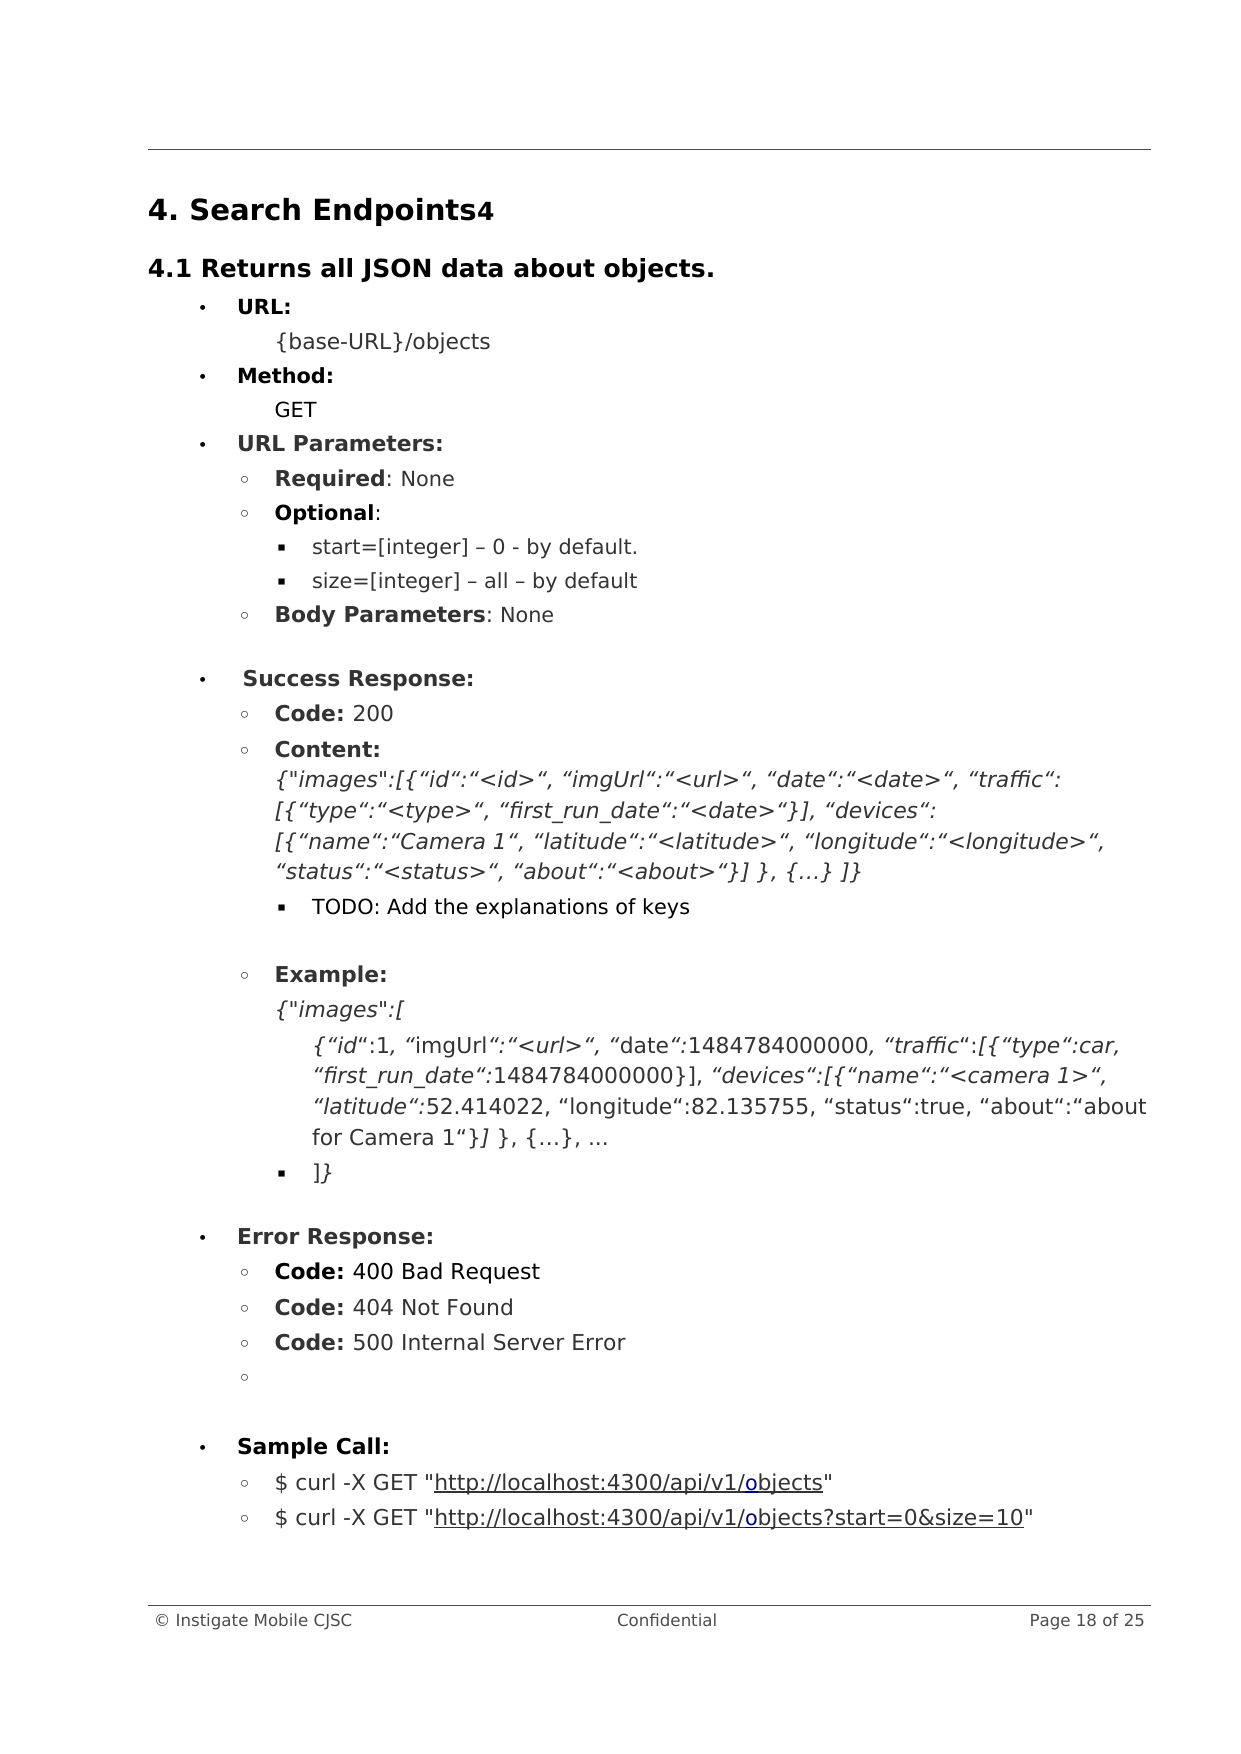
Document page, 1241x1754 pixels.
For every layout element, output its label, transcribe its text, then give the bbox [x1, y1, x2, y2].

list Content: {"images":[{“id“:“<id>“, “imgUrl“:“<url>“, “date“:“<date>“, “traffic“:[{“type“:“<type>“, “first_run_date“:“<date>“}], “devices“:[{“name“:“Camera 1“, “latitude“:“<latitude>“, “longitude“:“<longitude>“, “status“:“<status>“, “about“:“<about>“}] }, {…} ]} [237, 737, 1151, 885]
list Code: 500 Internal Server Error [237, 1330, 1151, 1356]
list GET [237, 398, 1151, 422]
list {“id“:1, “imgUrl“:“<url>“, “date“:1484784000000, “traffic“:[{“type“:car, “first_run_date“:1484784000000}], “devices“:[{“name“:“<camera 1>“, “latitude“:52.414022, “longitude“:82.135755, “status“:true, “about“:“about for Camera 1“}] }, {…}, ... [274, 1033, 1151, 1150]
list Success Response: [199, 667, 1151, 692]
list ]} [274, 1160, 1151, 1214]
list Error Response: [199, 1224, 1151, 1249]
subtitle Search Endpoints4 [148, 194, 1151, 228]
list TODO: Add the explanations of keys [274, 895, 1151, 919]
list Code: 404 Not Found [237, 1295, 1151, 1320]
list Code: 200 [237, 702, 1151, 727]
list size=[integer] – all – by default [274, 569, 1151, 593]
list start=[integer] – 0 - by default. [274, 535, 1151, 559]
list Required: None [237, 466, 1151, 492]
list Method: [199, 364, 1151, 388]
list Optional: [237, 501, 1151, 526]
list URL: [199, 295, 1151, 319]
list Code: 400 Bad Request [237, 1259, 1151, 1285]
list Body Parameters: None [237, 603, 1151, 657]
subtitle 4.1 Returns all JSON data about objects. [148, 254, 1151, 283]
list {base-URL}/objects [237, 329, 1151, 354]
list $ curl -X GET "http://localhost:4300/api/v1/objects?start=0&size=10" [237, 1505, 1151, 1531]
list $ curl -X GET "http://localhost:4300/api/v1/objects" [237, 1470, 1151, 1495]
list {"images":[ [237, 997, 1151, 1023]
list Sample Call: [199, 1434, 1151, 1460]
list Example: [237, 962, 1151, 988]
list URL Parameters: [199, 431, 1151, 457]
